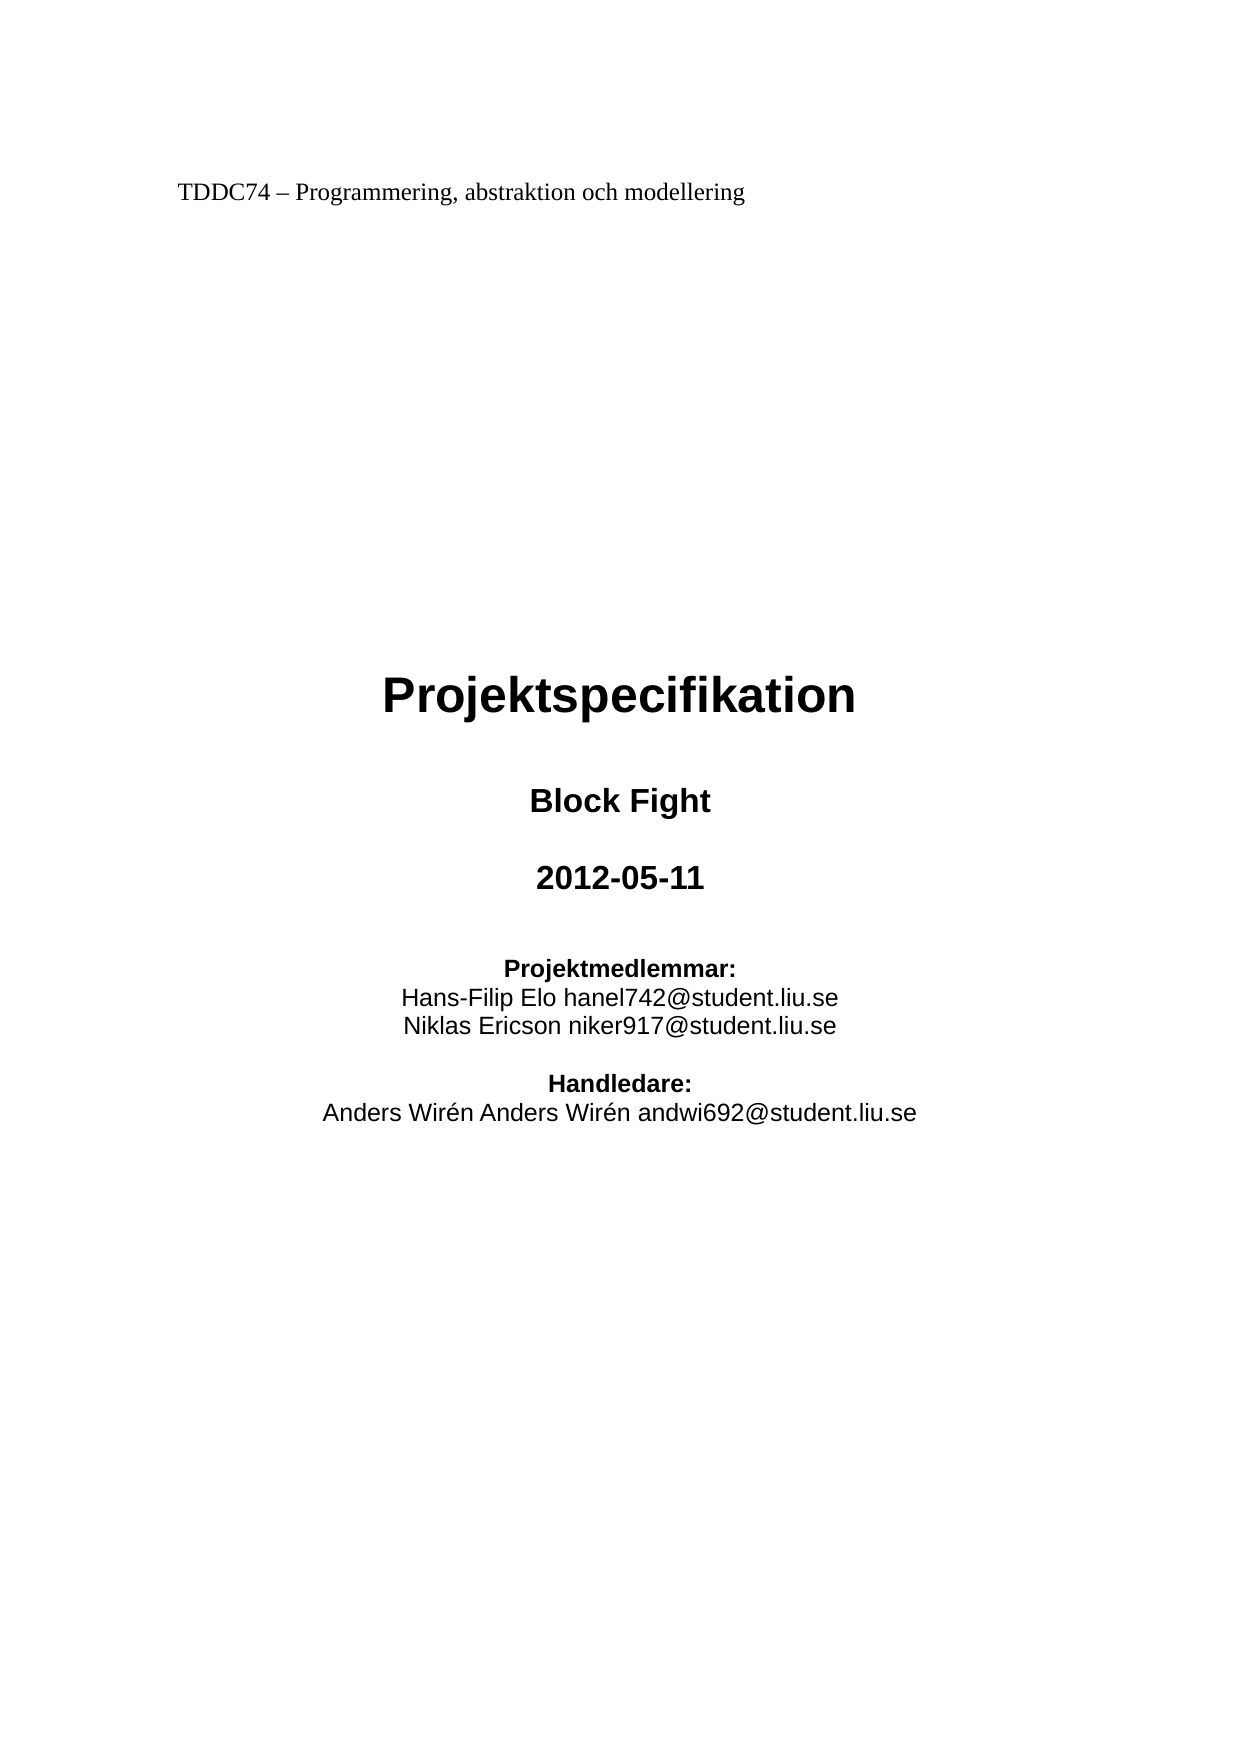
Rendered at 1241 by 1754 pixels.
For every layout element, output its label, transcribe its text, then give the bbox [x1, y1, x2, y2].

text Anders Wirén Anders Wirén andwi692@student.liu.se [177, 1097, 1063, 1126]
text 2012-05-11 [177, 858, 1063, 896]
text TDDC74 – Programmering, abstraktion och modellering [177, 177, 1063, 206]
text Projektmedlemmar: [177, 954, 1063, 982]
text Niklas Ericson niker917@student.liu.se [177, 1011, 1063, 1040]
text Block Fight [177, 781, 1063, 819]
text Projektspecifikation [177, 666, 1063, 723]
text Hans-Filip Elo hanel742@student.liu.se [177, 982, 1063, 1011]
text Handledare: [177, 1069, 1063, 1097]
